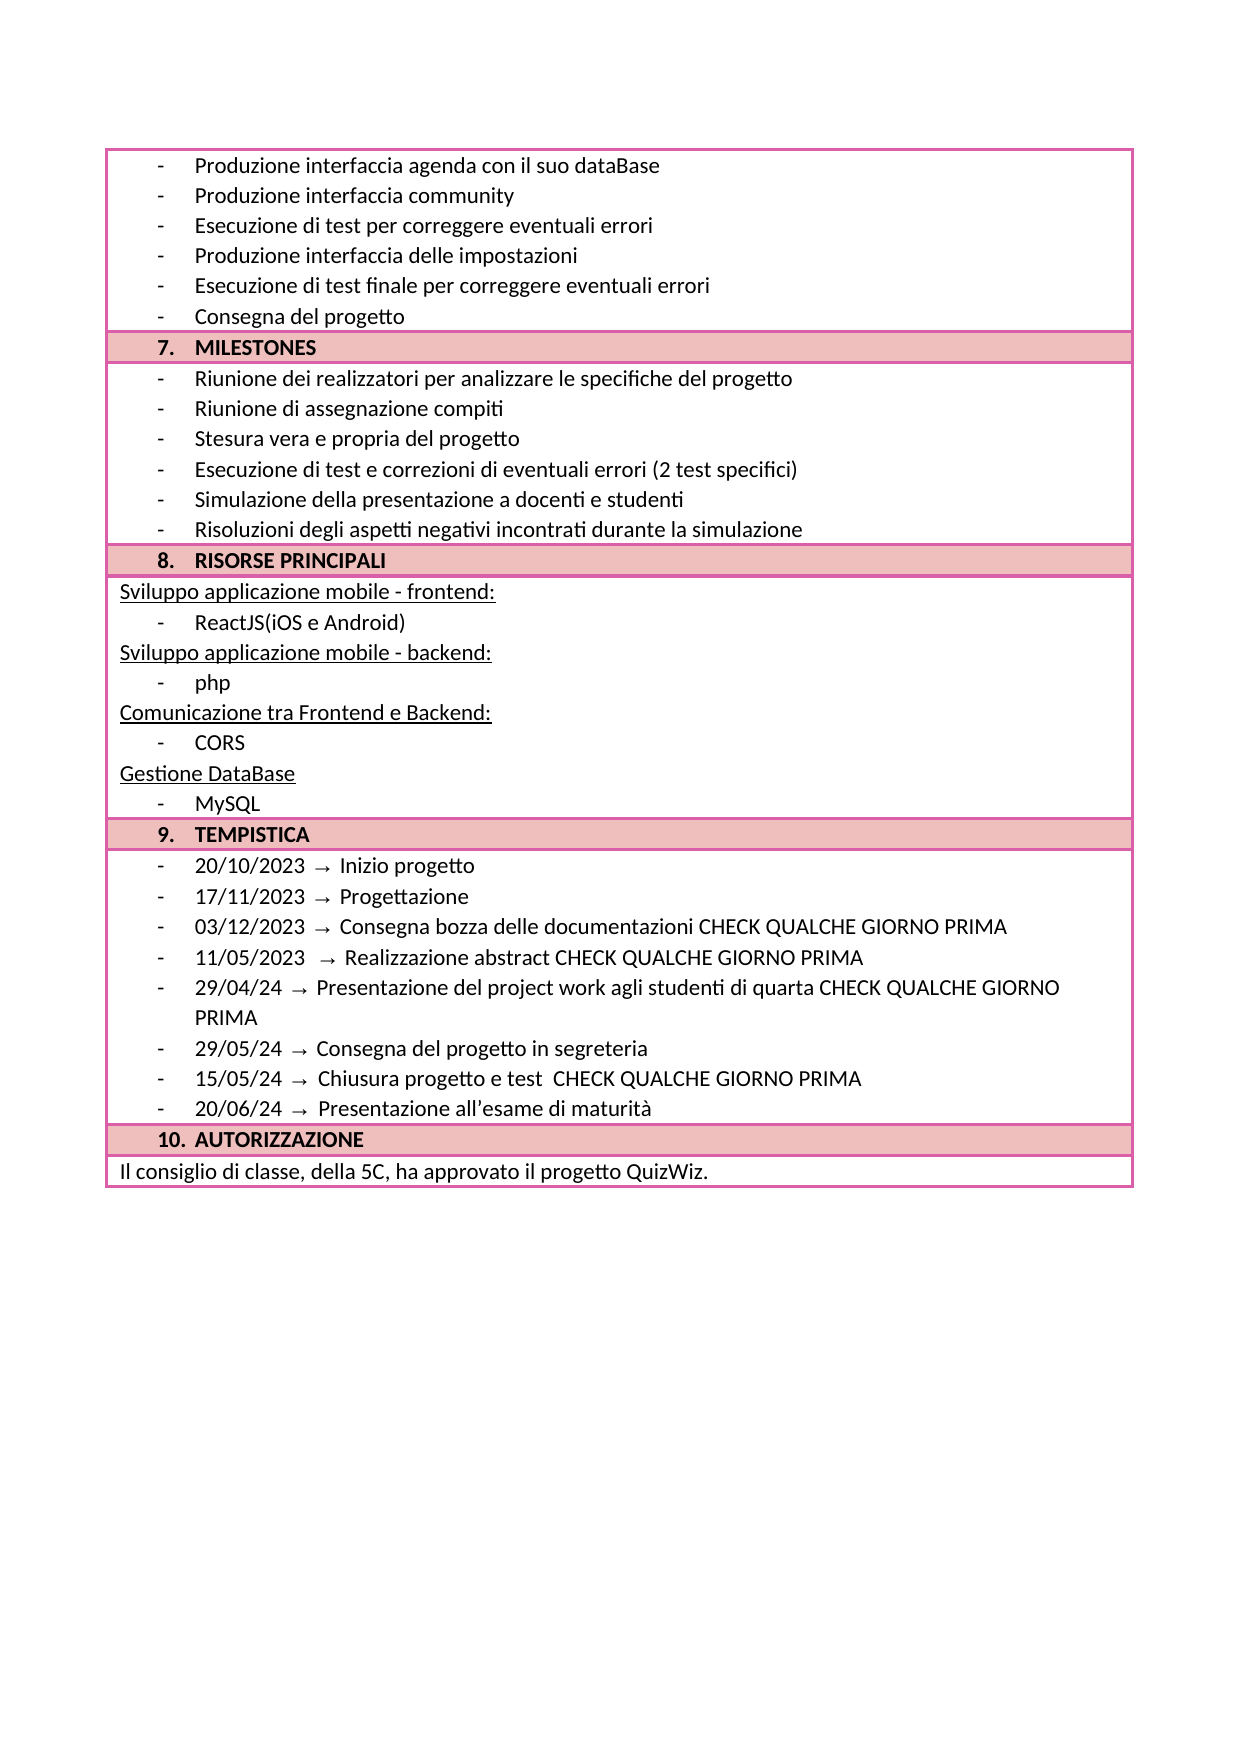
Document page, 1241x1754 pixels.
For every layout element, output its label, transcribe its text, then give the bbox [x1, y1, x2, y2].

table_cell 20/10/2023 → Inizio progetto 17/11/2023 → Progettazione 03/12/2023 → Consegna bozza delle documentazioni CHECK QUALCHE GIORNO PRIMA 11/05/2023 → Realizzazione abstract CHECK QUALCHE GIORNO PRIMA 29/04/24 → Presentazione del project work agli studenti di quarta CHECK QUALCHE GIORNO PRIMA 29/05/24 → Consegna del progetto in segreteria 15/05/24 → Chiusura progetto e test CHECK QUALCHE GIORNO PRIMA 20/06/24 → Presentazione all’esame di maturità [108, 851, 1131, 1122]
table_cell TEMPISTICA [108, 820, 1131, 848]
table_cell Il consiglio di classe, della 5C, ha approvato il progetto QuizWiz. [108, 1157, 1131, 1185]
table_cell RISORSE PRINCIPALI [108, 546, 1131, 574]
table_cell Produzione interfaccia agenda con il suo dataBase Produzione interfaccia community Esecuzione di test per correggere eventuali errori Produzione interfaccia delle impostazioni Esecuzione di test finale per correggere eventuali errori Consegna del progetto [108, 151, 1131, 330]
table_cell MILESTONES [108, 333, 1131, 361]
table_cell Sviluppo applicazione mobile - frontend: ReactJS(iOS e Android) Sviluppo applicazione mobile - backend: php Comunicazione tra Frontend e Backend: CORS Gestione DataBase MySQL [108, 578, 1131, 817]
table_cell Riunione dei realizzatori per analizzare le specifiche del progetto Riunione di assegnazione compiti Stesura vera e propria del progetto Esecuzione di test e correzioni di eventuali errori (2 test specifici) Simulazione della presentazione a docenti e studenti Risoluzioni degli aspetti negativi incontrati durante la simulazione [108, 364, 1131, 543]
table_cell AUTORIZZAZIONE [108, 1126, 1131, 1154]
